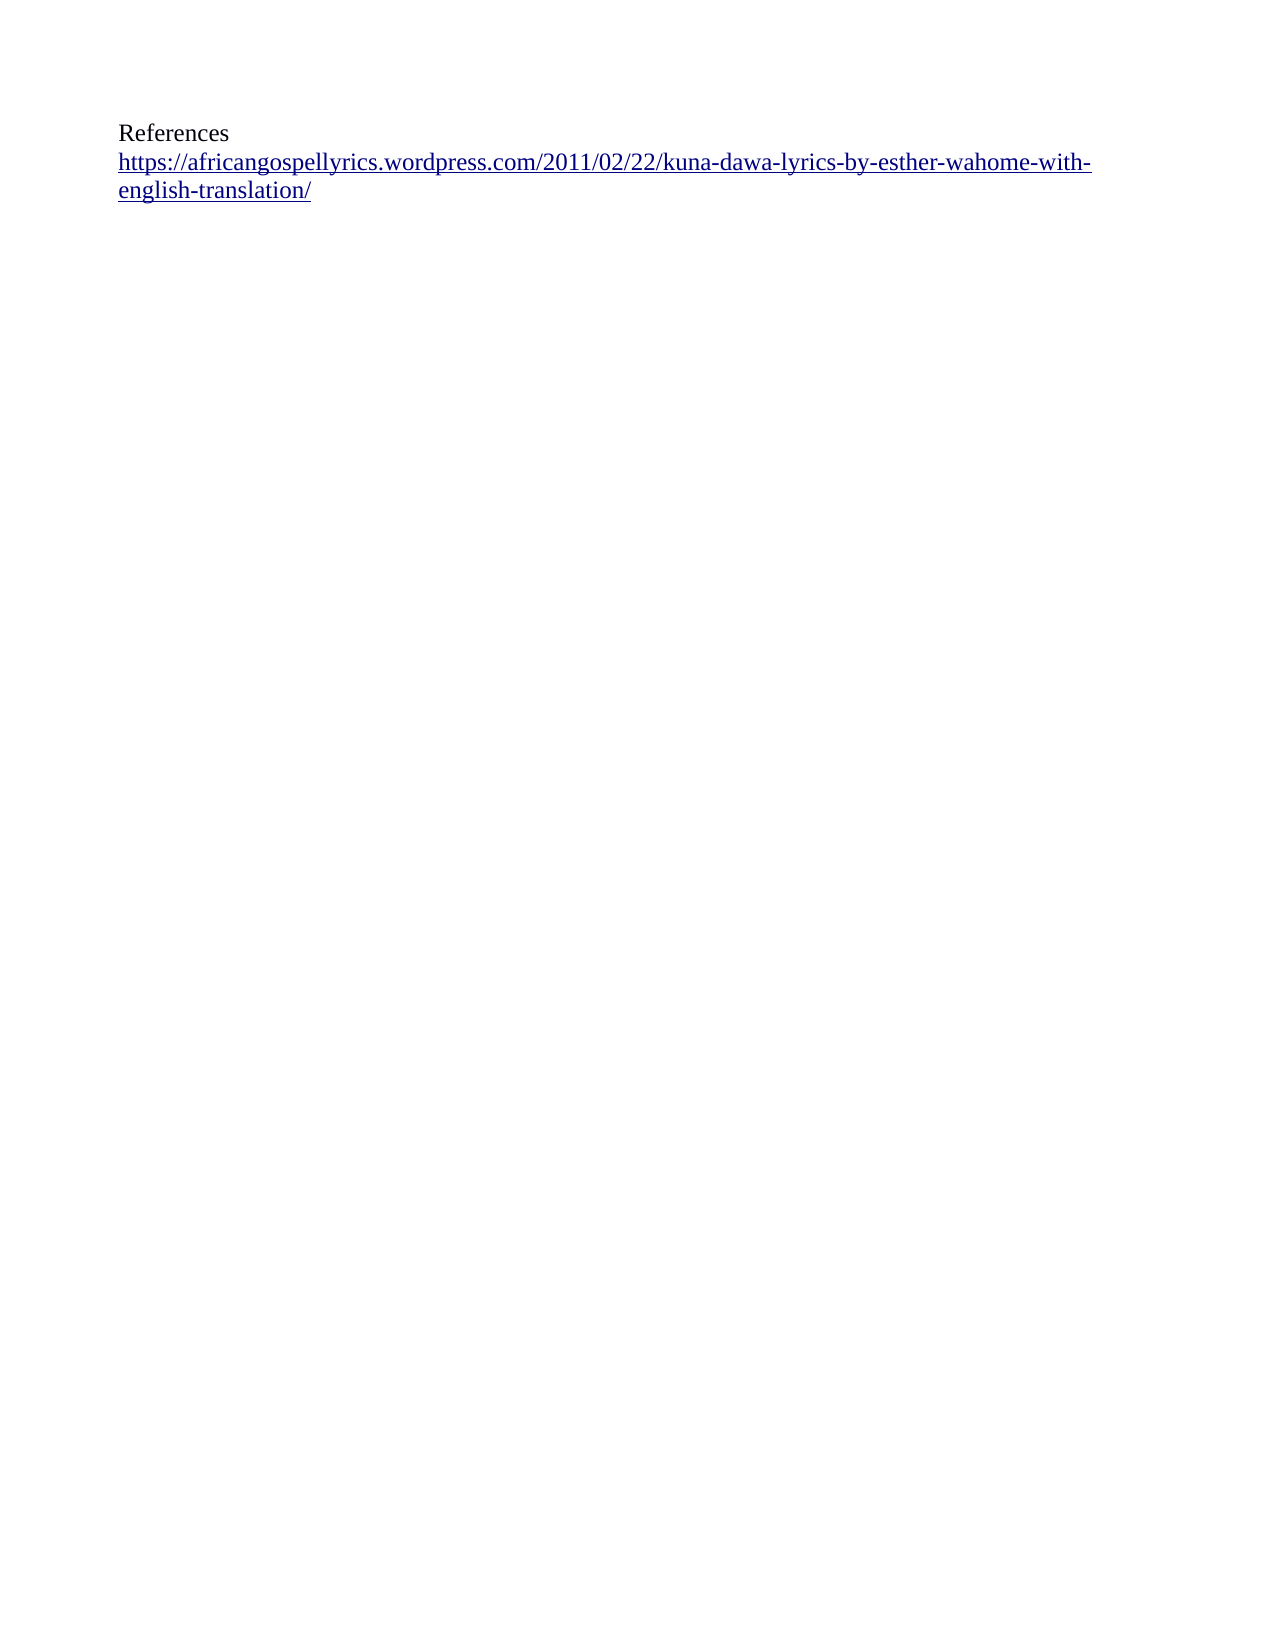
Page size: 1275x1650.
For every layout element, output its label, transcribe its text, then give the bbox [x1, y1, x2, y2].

text https://africangospellyrics.wordpress.com/2011/02/22/kuna-dawa-lyrics-by-esther-wahome-with-english-translation/ [118, 147, 1157, 204]
text References [118, 118, 1157, 147]
